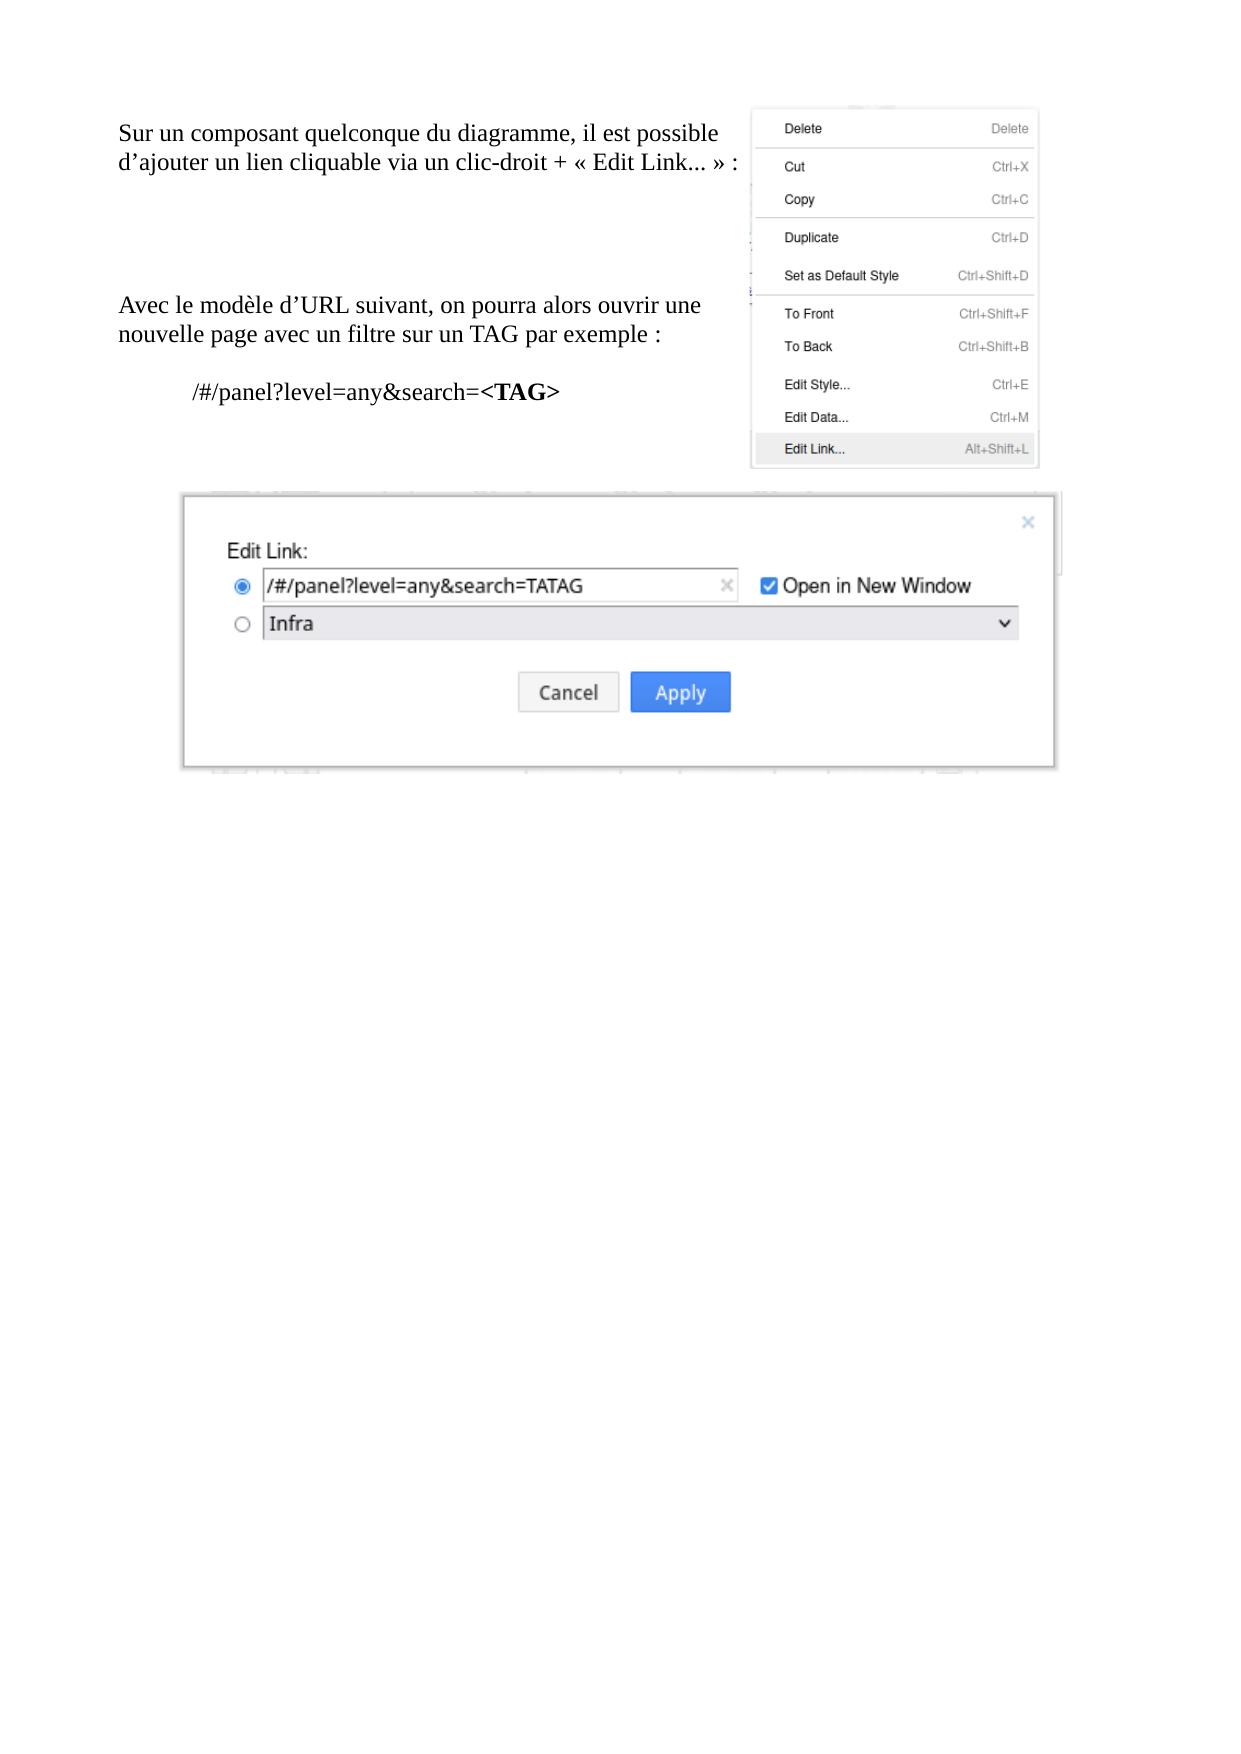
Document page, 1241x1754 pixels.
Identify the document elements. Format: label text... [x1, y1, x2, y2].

text /#/panel?level=any&search=<TAG> [192, 377, 749, 406]
text Avec le modèle d’URL suivant, on pourra alors ouvrir une nouvelle page avec un filtre sur un TAG par exemple : [118, 291, 749, 348]
text Sur un composant quelconque du diagramme, il est possible d’ajouter un lien cliquable via un clic-droit + « Edit Link... » : [118, 118, 749, 176]
picture [177, 491, 1063, 774]
text [1041, 377, 1122, 406]
picture [749, 105, 1041, 471]
text [1041, 118, 1122, 176]
text [1041, 291, 1122, 348]
